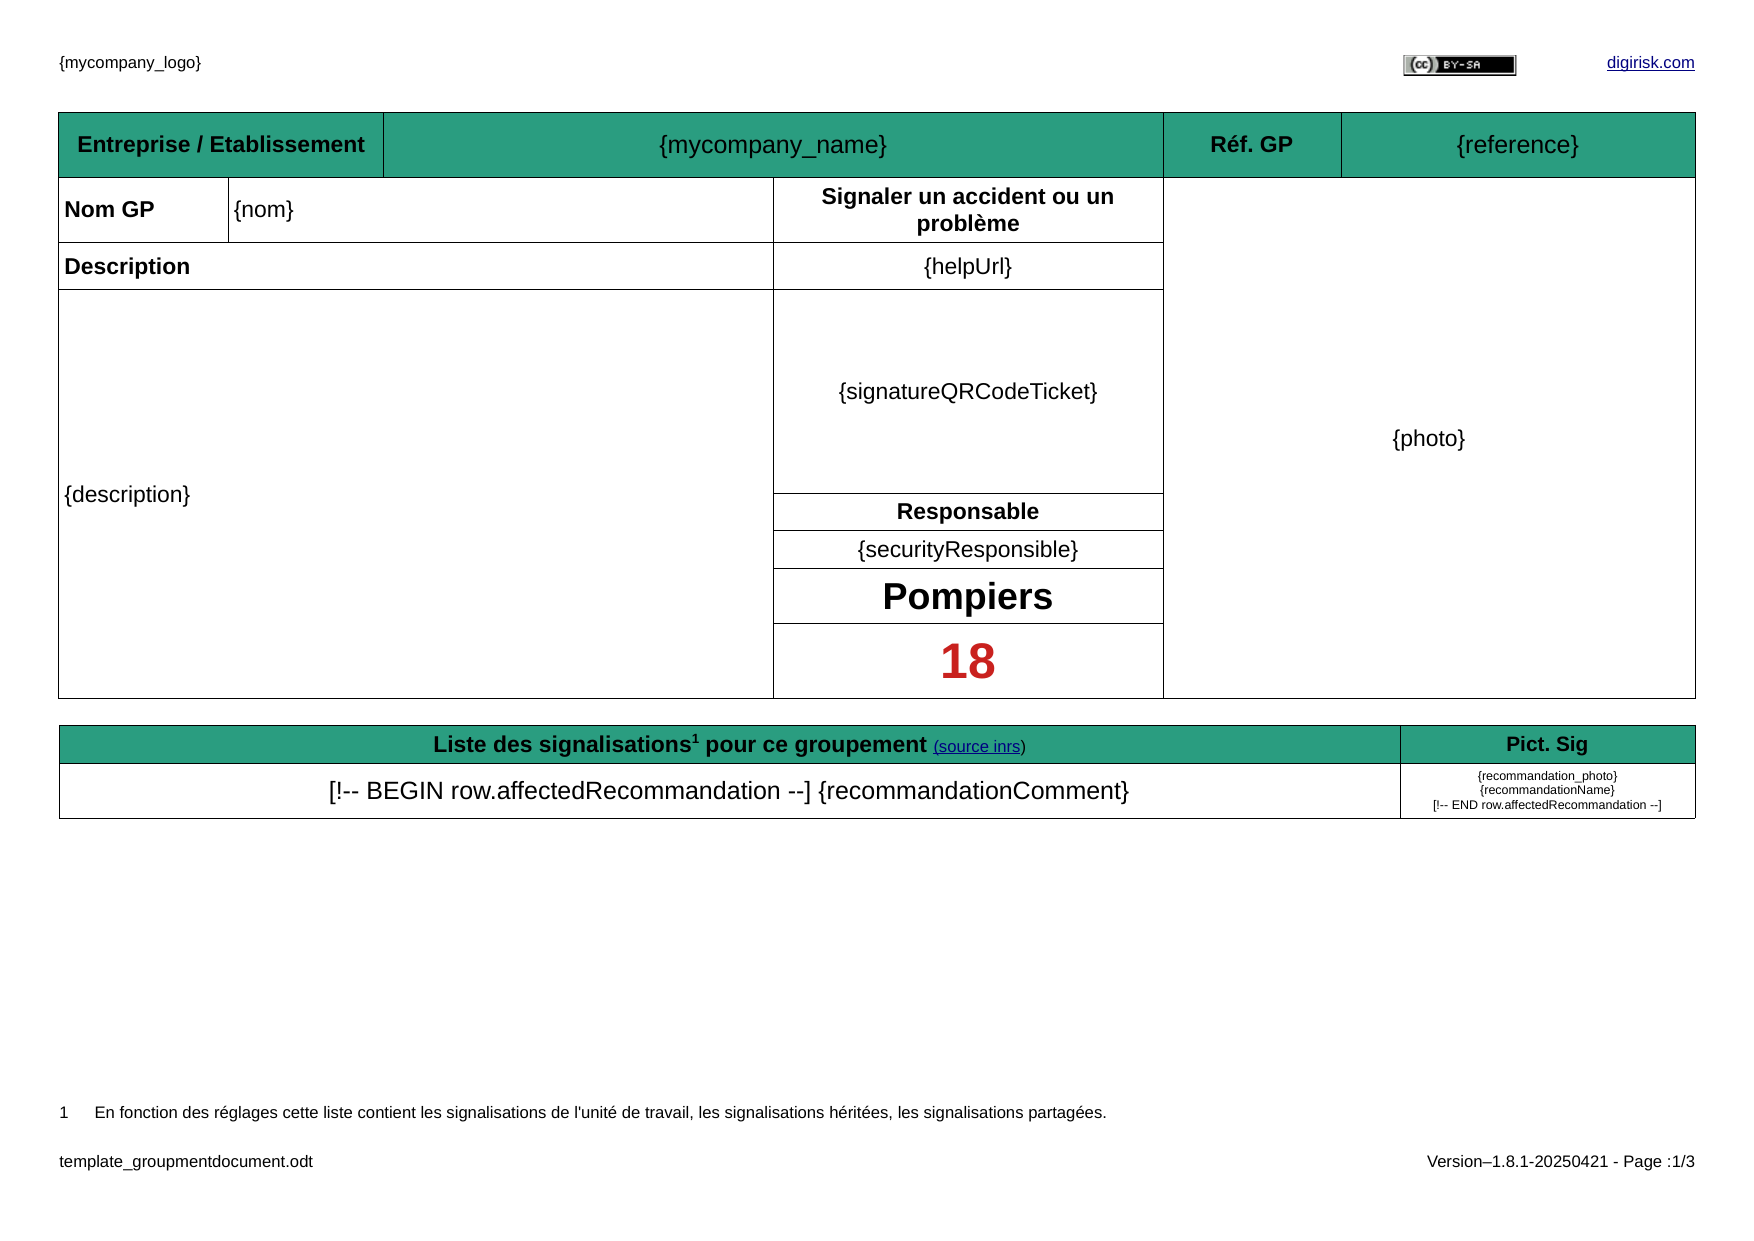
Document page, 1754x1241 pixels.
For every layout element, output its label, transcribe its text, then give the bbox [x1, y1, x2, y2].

picture [1403, 55, 1517, 76]
table_cell {photo} [1164, 178, 1695, 698]
table_header Pict. Sig [1401, 726, 1695, 763]
table_cell 18 [774, 624, 1163, 698]
table_cell Signaler un accident ou un problème [774, 178, 1163, 242]
table_cell {nom} [229, 178, 773, 242]
table_cell Responsable [774, 494, 1163, 530]
table_cell {recommandation_photo} {recommandationName} [!-- END row.affectedRecommandation --] [1401, 764, 1695, 817]
table_cell {signatureQRCodeTicket} [774, 290, 1163, 492]
table_header {mycompany_name} [384, 113, 1163, 177]
table_cell Pompiers [774, 569, 1163, 623]
table_cell Description [59, 243, 773, 289]
table_cell {description} [59, 290, 773, 698]
table_header Liste des signalisations pour ce groupement (source inrs) [60, 726, 1400, 763]
table_header Réf. GP [1164, 113, 1341, 177]
table_header {reference} [1342, 113, 1695, 177]
table_cell [!-- BEGIN row.affectedRecommandation --] {recommandationComment} [60, 764, 1400, 817]
table_cell {helpUrl} [774, 243, 1163, 289]
table_header Entreprise / Etablissement [59, 113, 383, 177]
table_cell {securityResponsible} [774, 531, 1163, 568]
table_cell Nom GP [59, 178, 228, 242]
